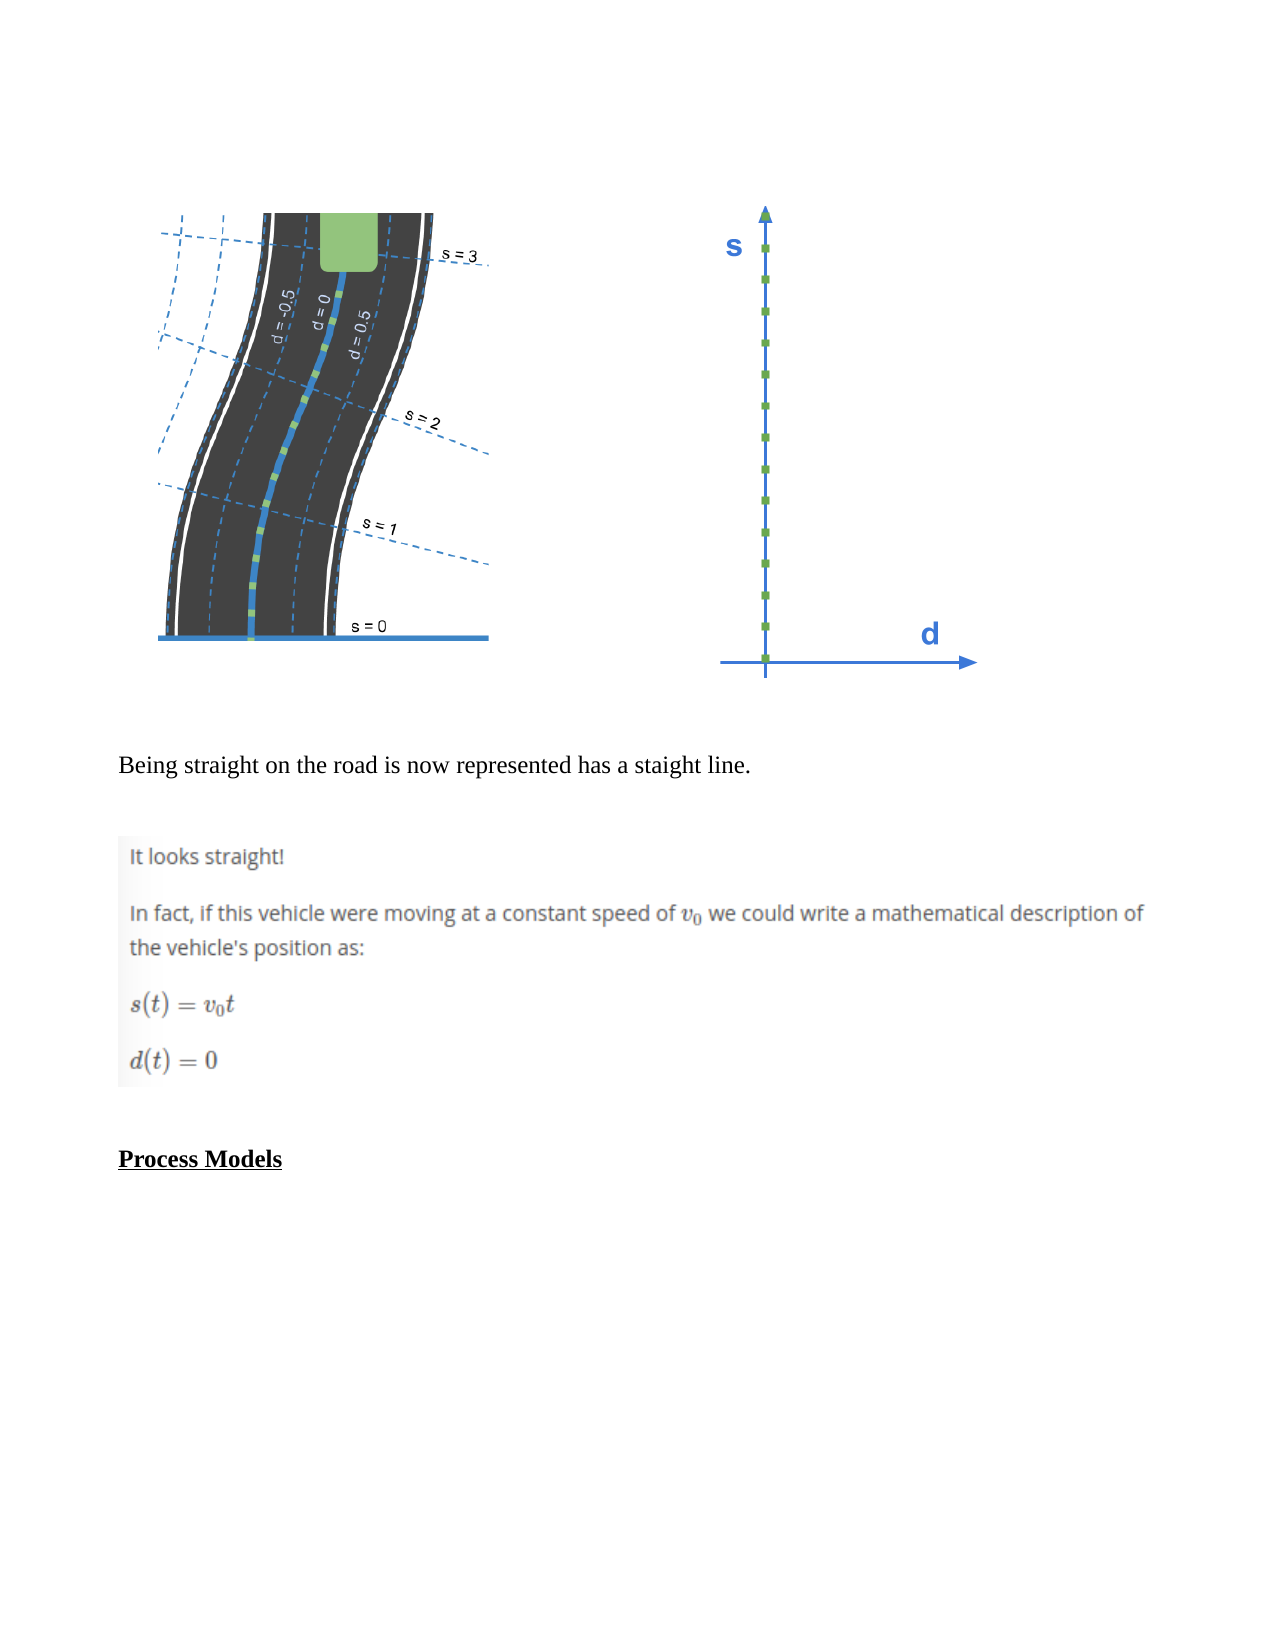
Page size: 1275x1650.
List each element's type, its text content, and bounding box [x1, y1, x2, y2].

picture [118, 836, 1157, 1087]
text Process Models [118, 1144, 1157, 1172]
picture [158, 213, 489, 641]
text Being straight on the road is now represented has a staight line. [118, 751, 1157, 779]
picture [720, 206, 983, 678]
